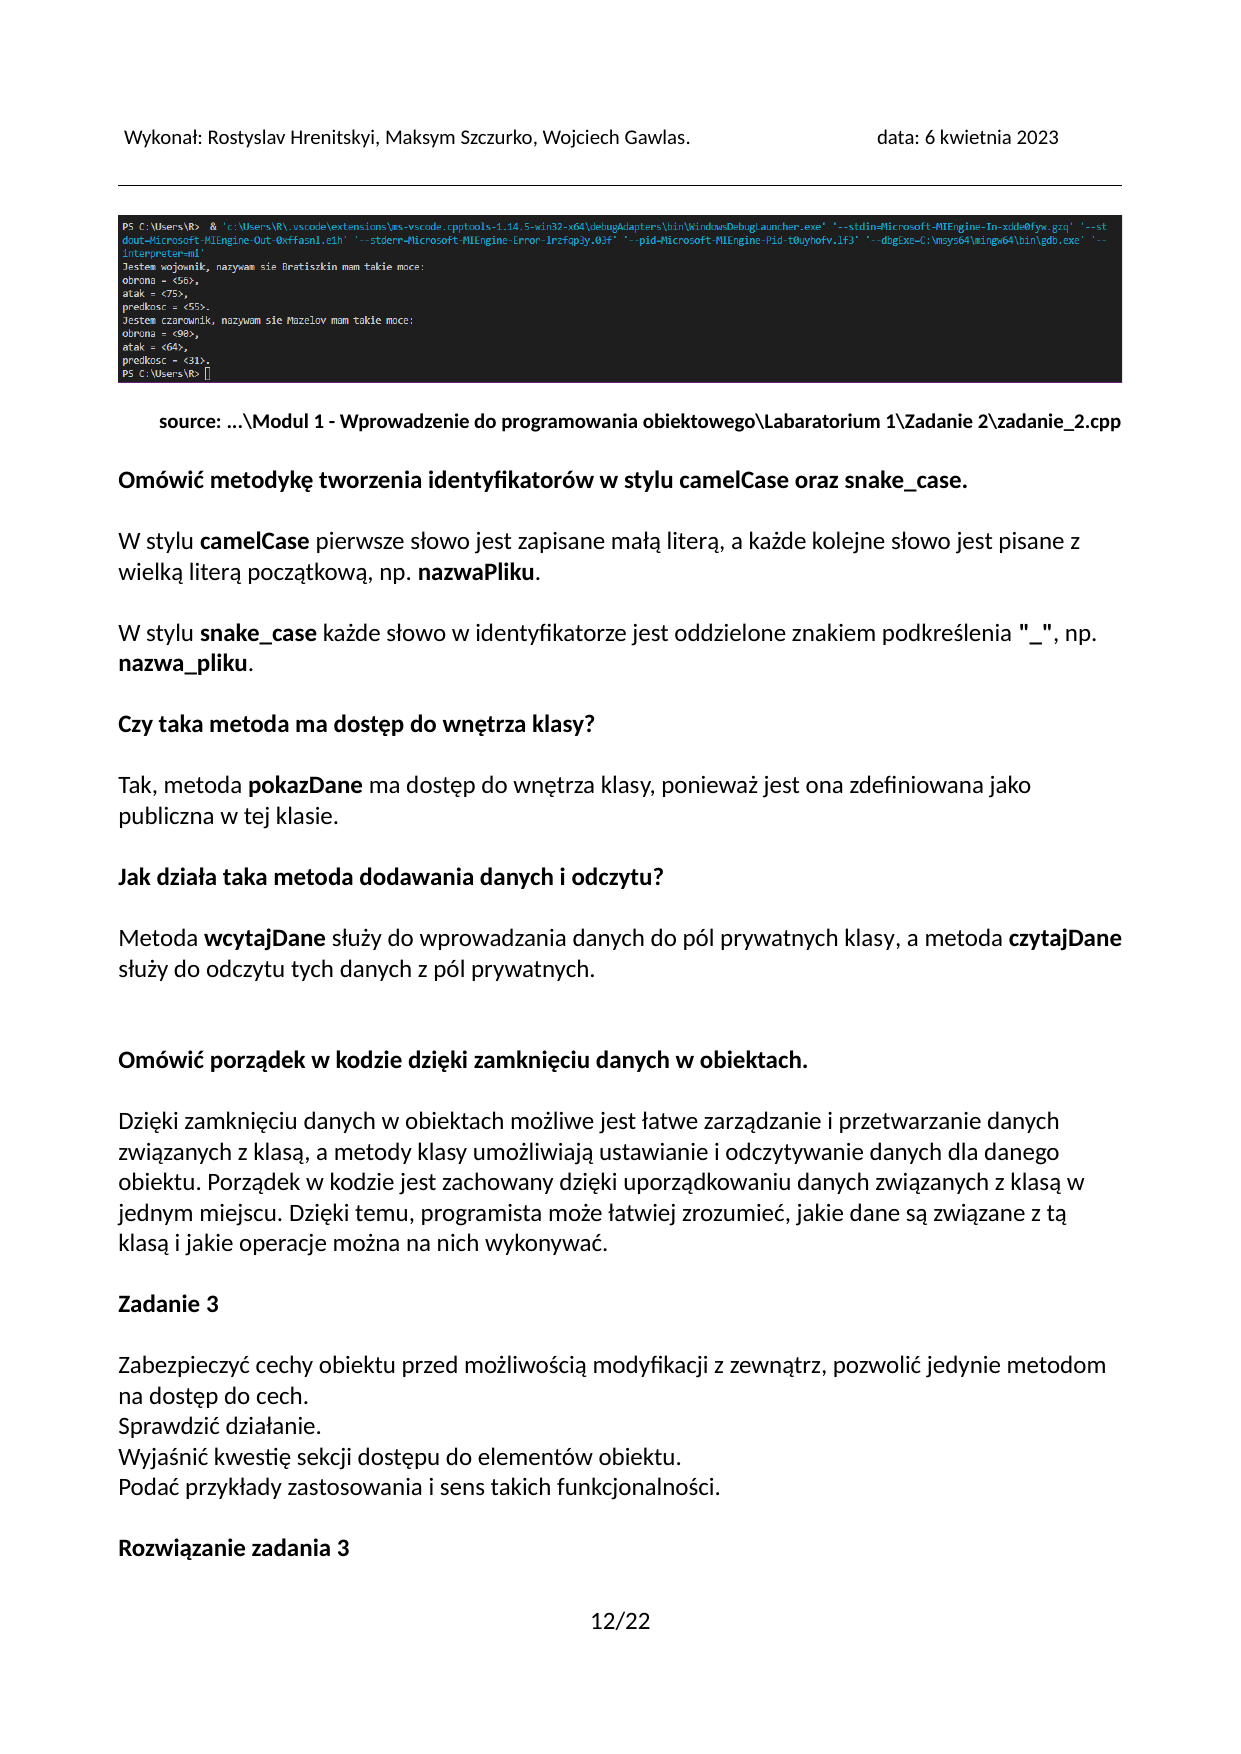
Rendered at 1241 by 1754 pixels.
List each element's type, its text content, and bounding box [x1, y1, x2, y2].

text W stylu camelCase pierwsze słowo jest zapisane małą literą, a każde kolejne słowo jest pisane z wielką literą początkową, np. nazwaPliku. [118, 525, 1122, 586]
text Rozwiązanie zadania 3 [118, 1533, 1122, 1563]
text Dzięki zamknięciu danych w obiektach możliwe jest łatwe zarządzanie i przetwarzanie danych związanych z klasą, a metody klasy umożliwiają ustawianie i odczytywanie danych dla danego obiektu. Porządek w kodzie jest zachowany dzięki uporządkowaniu danych związanych z klasą w jednym miejscu. Dzięki temu, programista może łatwiej zrozumieć, jakie dane są związane z tą klasą i jakie operacje można na nich wykonywać. [118, 1105, 1122, 1258]
text Czy taka metoda ma dostęp do wnętrza klasy? [118, 708, 1122, 739]
text Omówić porządek w kodzie dzięki zamknięciu danych w obiektach. [118, 1044, 1122, 1075]
text Tak, metoda pokazDane ma dostęp do wnętrza klasy, ponieważ jest ona zdefiniowana jako publiczna w tej klasie. [118, 769, 1122, 831]
text source: ...\Modul 1 - Wprowadzenie do programowania obiektowego\Labaratorium 1\Zadanie 2\zadanie_2.cpp [118, 408, 1122, 434]
text W stylu snake_case każde słowo w identyfikatorze jest oddzielone znakiem podkreślenia "_", np. nazwa_pliku. [118, 617, 1122, 678]
text Zabezpieczyć cechy obiektu przed możliwością modyfikacji z zewnątrz, pozwolić jedynie metodom na dostęp do cech. Sprawdzić działanie. Wyjaśnić kwestię sekcji dostępu do elementów obiektu. Podać przykłady zastosowania i sens takich funkcjonalności. [118, 1319, 1122, 1502]
picture [118, 215, 1123, 383]
text Metoda wcytajDane służy do wprowadzania danych do pól prywatnych klasy, a metoda czytajDane służy do odczytu tych danych z pól prywatnych. [118, 922, 1122, 983]
text Zadanie 3 [118, 1288, 1122, 1319]
text Omówić metodykę tworzenia identyfikatorów w stylu camelCase oraz snake_case. [118, 464, 1122, 495]
text Jak działa taka metoda dodawania danych i odczytu? [118, 861, 1122, 892]
